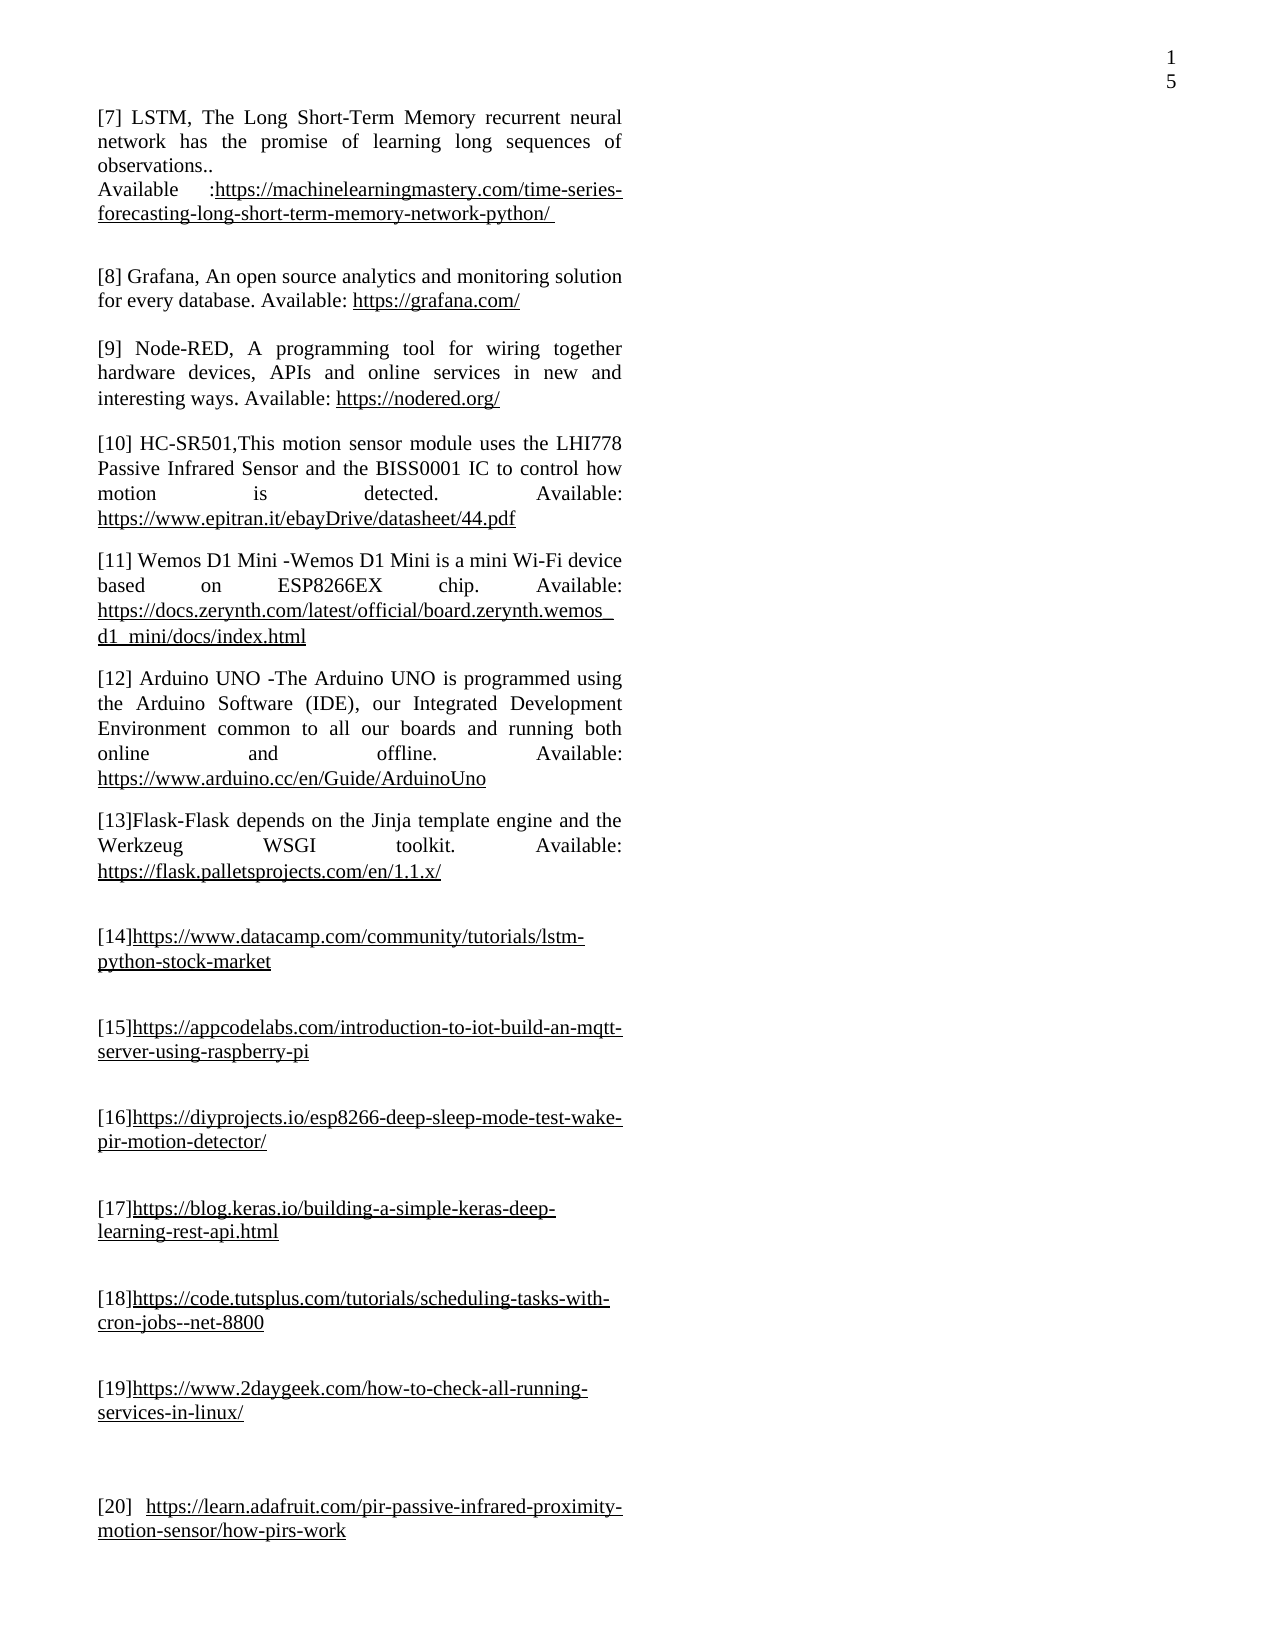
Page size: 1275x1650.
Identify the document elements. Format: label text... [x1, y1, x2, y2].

text [10] HC-SR501,This motion sensor module uses the LHI778 Passive Infrared Sensor and the BISS0001 IC to control how motion is detected. Available: https://www.epitran.it/ebayDrive/datasheet/44.pdf [97, 430, 622, 530]
text [17]https://blog.keras.io/building-a-simple-keras-deep-learning-rest-api.html [97, 1195, 622, 1243]
text [12] Arduino UNO -The Arduino UNO is programmed using the Arduino Software (IDE), our Integrated Development Environment common to all our boards and running both online and offline. Available: https://www.arduino.cc/en/Guide/ArduinoUno [97, 665, 622, 790]
text [16]https://diyprojects.io/esp8266-deep-sleep-mode-test-wake-pir-motion-detector/ [97, 1105, 622, 1153]
text [13]Flask-Flask depends on the Jinja template engine and the Werkzeug WSGI toolkit. Available: https://flask.palletsprojects.com/en/1.1.x/ [97, 808, 622, 883]
text [15]https://appcodelabs.com/introduction-to-iot-build-an-mqtt-server-using-raspberry-pi [97, 1015, 622, 1063]
text [20] https://learn.adafruit.com/pir-passive-infrared-proximity-motion-sensor/how-pirs-work [97, 1494, 622, 1542]
text [8] Grafana, An open source analytics and monitoring solution for every database. Available: https://grafana.com/ [97, 264, 622, 312]
text [18]https://code.tutsplus.com/tutorials/scheduling-tasks-with-cron-jobs--net-8800 [97, 1286, 622, 1334]
text [14]https://www.datacamp.com/community/tutorials/lstm-python-stock-market [97, 924, 622, 973]
text [19]https://www.2daygeek.com/how-to-check-all-running-services-in-linux/ [97, 1376, 622, 1424]
text [7] LSTM, The Long Short-Term Memory recurrent neural network has the promise of learning long sequences of observations.. Available :https://machinelearningmastery.com/time-series-forecasting-long-short-term-memory-network-python/ [97, 105, 622, 225]
text [11] Wemos D1 Mini -Wemos D1 Mini is a mini Wi-Fi device based on ESP8266EX chip. Available: https://docs.zerynth.com/latest/official/board.zerynth.wemos_d1_mini/docs/index.html [97, 548, 622, 648]
text [9] Node-RED, A programming tool for wiring together hardware devices, APIs and online services in new and interesting ways. Available: https://nodered.org/ [97, 336, 622, 411]
